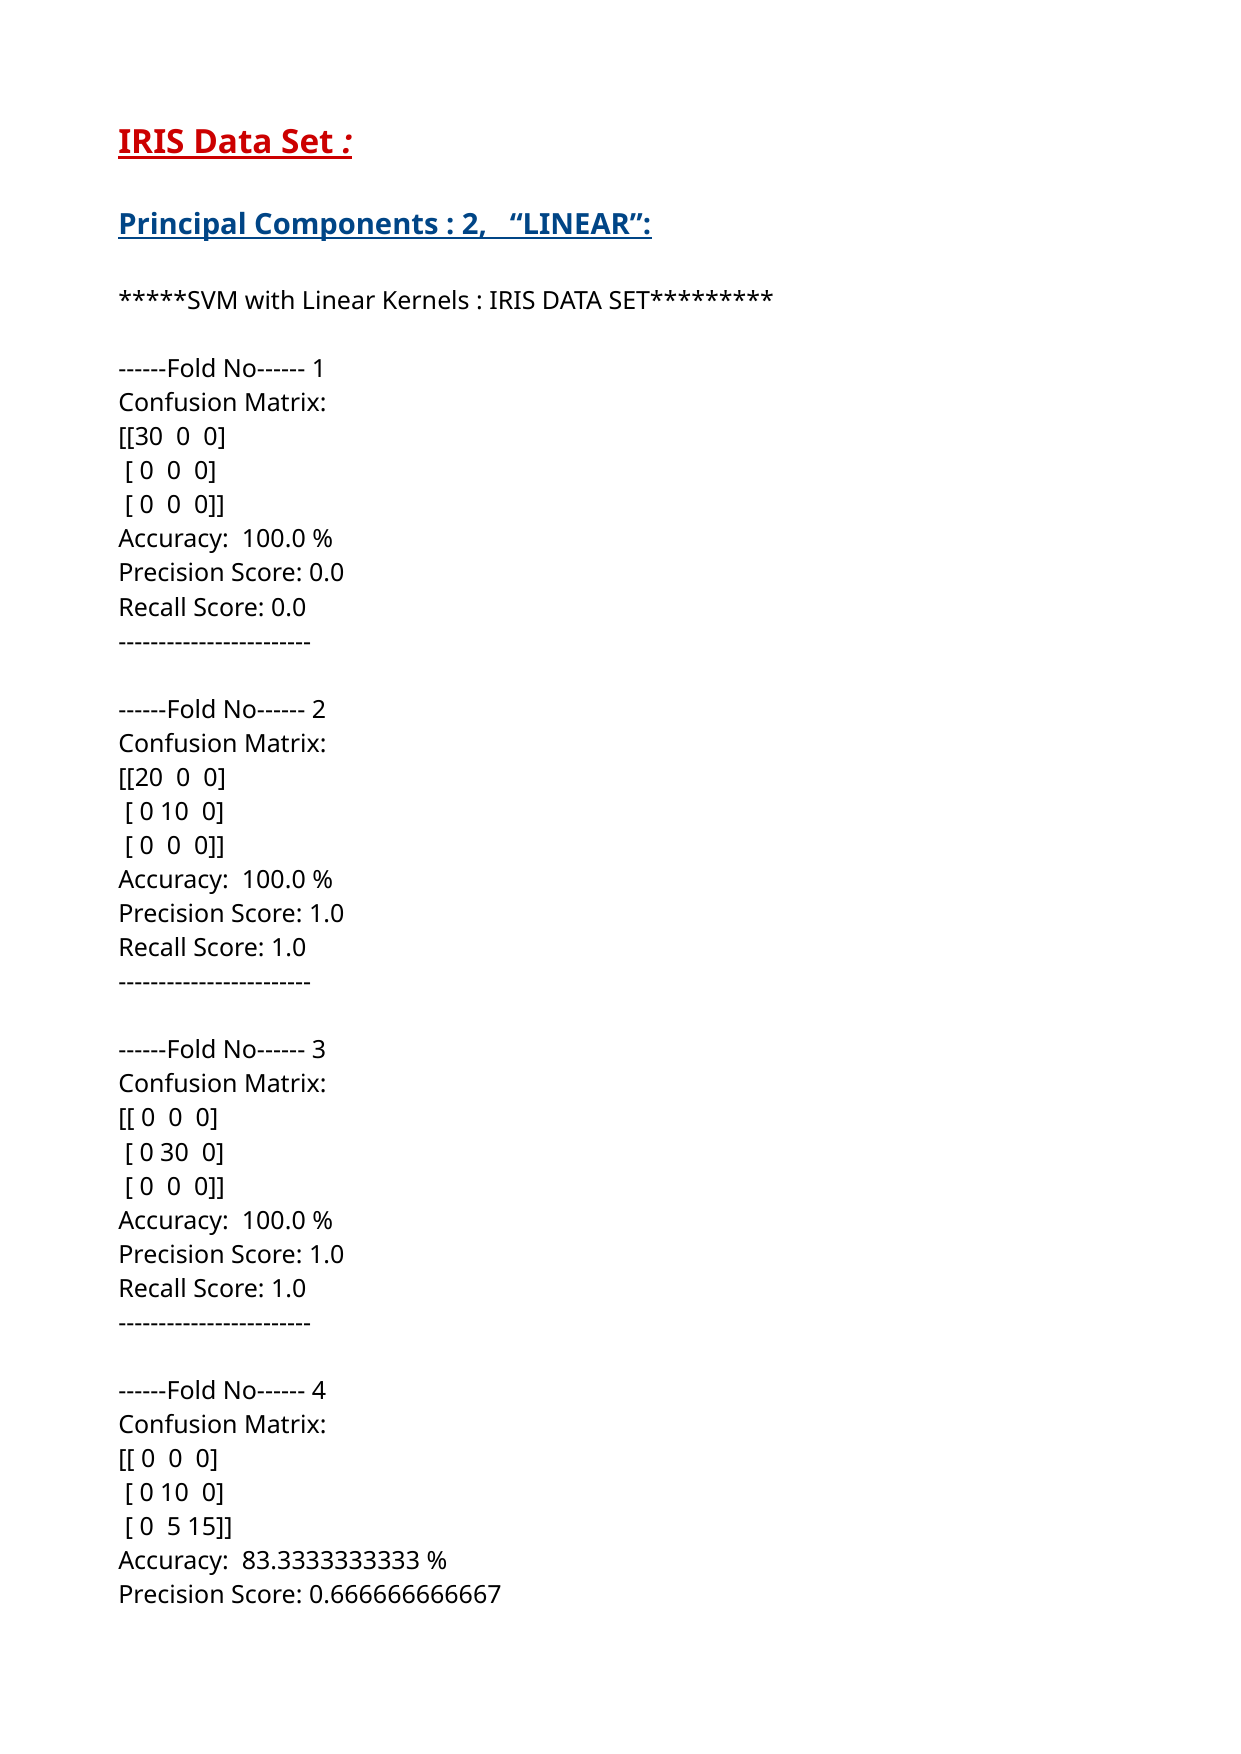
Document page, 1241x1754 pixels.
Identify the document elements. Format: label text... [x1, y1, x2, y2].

text [ 0 10 0] [118, 793, 1122, 828]
text Accuracy: 100.0 % [118, 862, 1122, 896]
text [ 0 0 0]] [118, 487, 1122, 521]
text Recall Score: 1.0 [118, 1270, 1122, 1304]
text ------Fold No------ 2 [118, 691, 1122, 725]
text Precision Score: 0.0 [118, 555, 1122, 589]
text Recall Score: 0.0 [118, 589, 1122, 623]
text [ 0 0 0]] [118, 828, 1122, 862]
text [ 0 0 0] [118, 453, 1122, 487]
text Precision Score: 0.666666666667 [118, 1577, 1122, 1611]
text Confusion Matrix: [118, 385, 1122, 419]
text Principal Components : 2, “LINEAR”: [118, 203, 1122, 243]
text [ 0 30 0] [118, 1134, 1122, 1168]
text Confusion Matrix: [118, 1407, 1122, 1441]
text ------Fold No------ 1 [118, 351, 1122, 385]
text ------Fold No------ 4 [118, 1373, 1122, 1407]
text ------------------------ [118, 623, 1122, 657]
text [[30 0 0] [118, 419, 1122, 453]
text Accuracy: 100.0 % [118, 1202, 1122, 1236]
text [[ 0 0 0] [118, 1441, 1122, 1475]
text IRIS Data Set : [118, 118, 1122, 163]
text ------------------------ [118, 1304, 1122, 1338]
text Accuracy: 100.0 % [118, 521, 1122, 555]
text [ 0 5 15]] [118, 1509, 1122, 1543]
text Accuracy: 83.3333333333 % [118, 1543, 1122, 1577]
text Confusion Matrix: [118, 1066, 1122, 1100]
text [[20 0 0] [118, 759, 1122, 793]
text Confusion Matrix: [118, 725, 1122, 759]
text [ 0 0 0]] [118, 1168, 1122, 1202]
text [[ 0 0 0] [118, 1100, 1122, 1134]
text *****SVM with Linear Kernels : IRIS DATA SET********* [118, 283, 1122, 317]
text Recall Score: 1.0 [118, 930, 1122, 964]
text ------------------------ [118, 964, 1122, 998]
text ------Fold No------ 3 [118, 1032, 1122, 1066]
text [ 0 10 0] [118, 1475, 1122, 1509]
text Precision Score: 1.0 [118, 1236, 1122, 1270]
text Precision Score: 1.0 [118, 896, 1122, 930]
